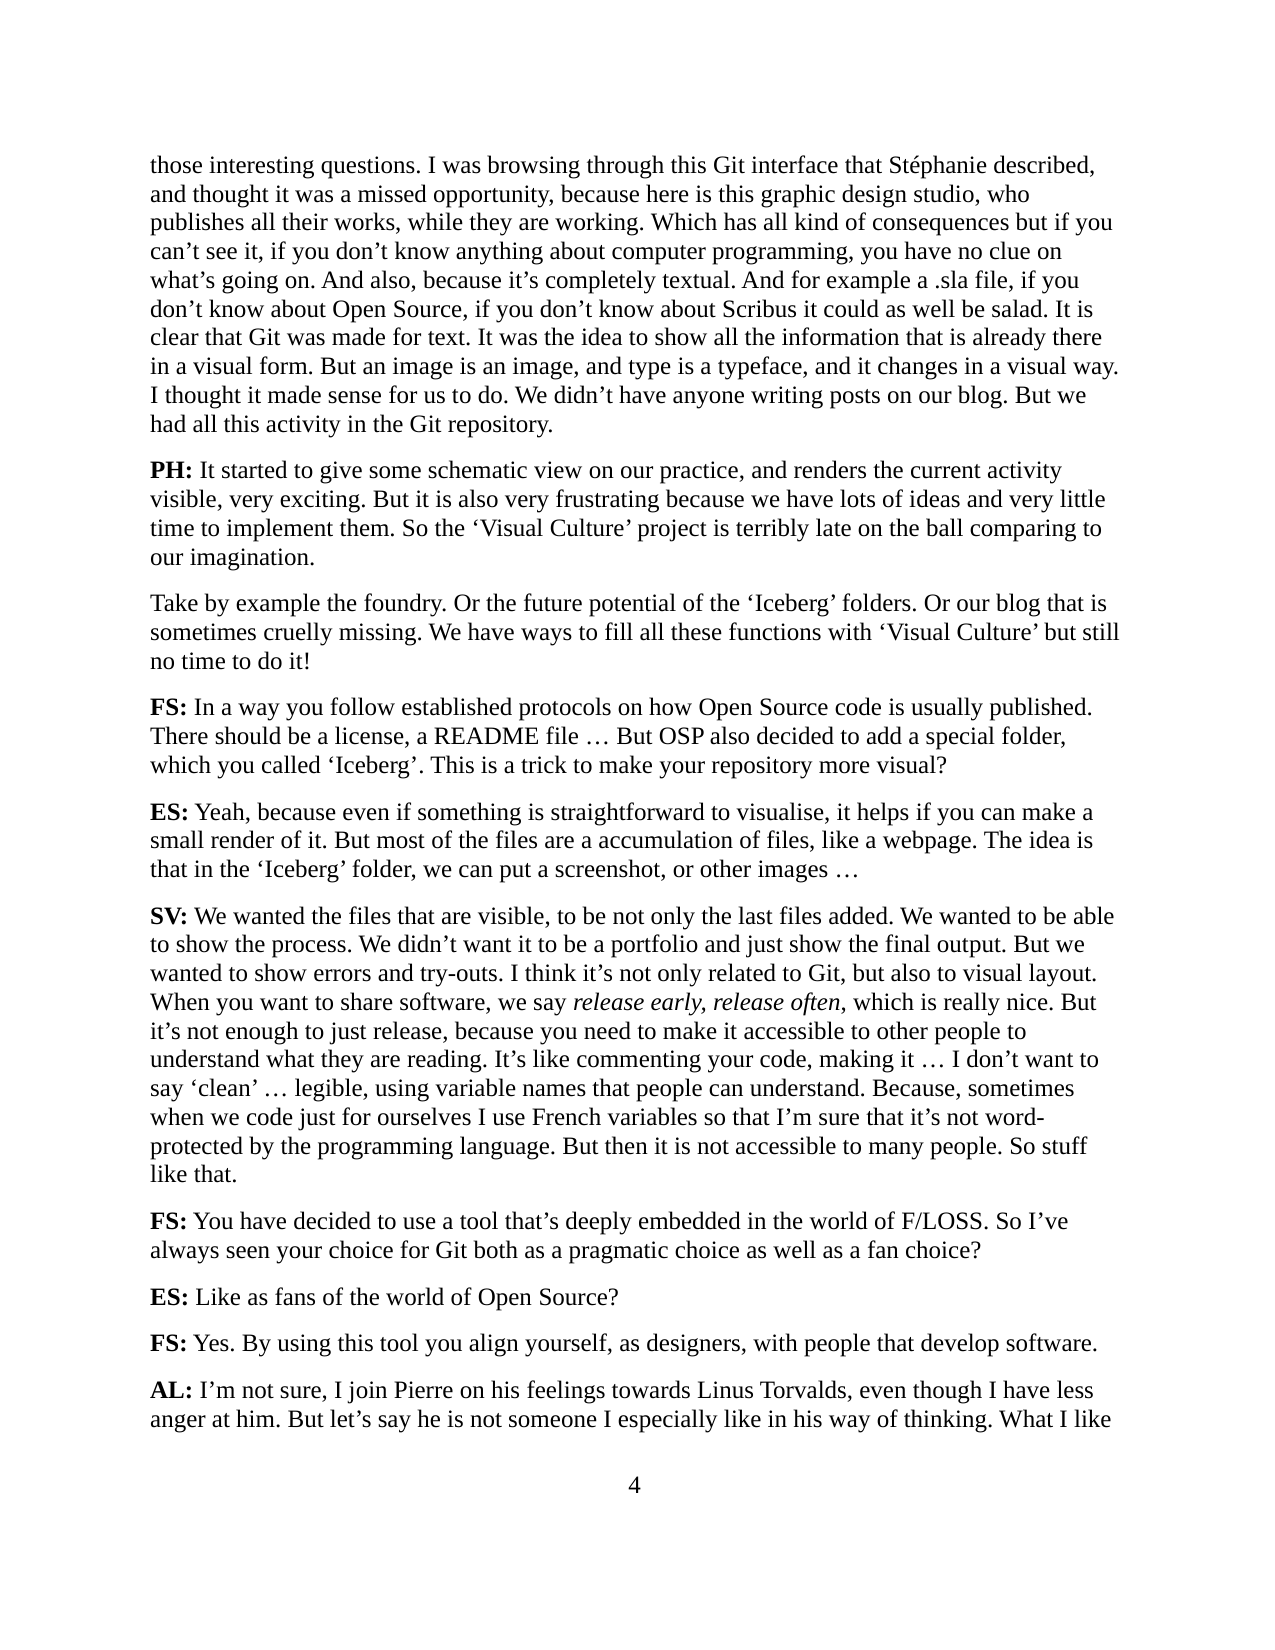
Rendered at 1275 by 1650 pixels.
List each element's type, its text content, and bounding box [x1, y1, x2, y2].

text FS: Yes. By using this tool you align yourself, as designers, with people that develop software. [150, 1328, 1125, 1357]
text ES: Like as fans of the world of Open Source? [150, 1282, 1125, 1310]
text PH: It started to give some schematic view on our practice, and renders the current activity visible, very exciting. But it is also very frustrating because we have lots of ideas and very little time to implement them. So the ‘Visual Culture’ project is terribly late on the ball comparing to our imagination. [150, 455, 1125, 570]
text FS: You have decided to use a tool that’s deeply embedded in the world of F/LOSS. So I’ve always seen your choice for Git both as a pragmatic choice as well as a fan choice? [150, 1206, 1125, 1264]
text Take by example the foundry. Or the future potential of the ‘Iceberg’ folders. Or our blog that is sometimes cruelly missing. We have ways to fill all these functions with ‘Visual Culture’ but still no time to do it! [150, 588, 1125, 674]
text ES: Yeah, because even if something is straightforward to visualise, it helps if you can make a small render of it. But most of the files are a accumulation of files, like a webpage. The idea is that in the ‘Iceberg’ folder, we can put a screenshot, or other images … [150, 797, 1125, 883]
text SV: We wanted the files that are visible, to be not only the last files added. We wanted to be able to show the process. We didn’t want it to be a portfolio and just show the final output. But we wanted to show errors and try-outs. I think it’s not only related to Git, but also to visual layout. When you want to share software, we say release early, release often, which is really nice. But it’s not enough to just release, because you need to make it accessible to other people to understand what they are reading. It’s like commenting your code, making it … I don’t want to say ‘clean’ … legible, using variable names that people can understand. Because, sometimes when we code just for ourselves I use French variables so that I’m sure that it’s not word-protected by the programming language. But then it is not accessible to many people. So stuff like that. [150, 901, 1125, 1188]
text FS: In a way you follow established protocols on how Open Source code is usually published. There should be a license, a README file … But OSP also decided to add a special folder, which you called ‘Iceberg’. This is a trick to make your repository more visual? [150, 692, 1125, 779]
text AL: I’m not sure, I join Pierre on his feelings towards Linus Torvalds, even though I have less anger at him. But let’s say he is not someone I especially like in his way of thinking. What I like [150, 1375, 1125, 1432]
text those interesting questions. I was browsing through this Git interface that Stéphanie described, and thought it was a missed opportunity, because here is this graphic design studio, who publishes all their works, while they are working. Which has all kind of consequences but if you can’t see it, if you don’t know anything about computer programming, you have no clue on what’s going on. And also, because it’s completely textual. And for example a .sla file, if you don’t know about Open Source, if you don’t know about Scribus it could as well be salad. It is clear that Git was made for text. It was the idea to show all the information that is already there in a visual form. But an image is an image, and type is a typeface, and it changes in a visual way. I thought it made sense for us to do. We didn’t have anyone writing posts on our blog. But we had all this activity in the Git repository. [150, 150, 1125, 437]
